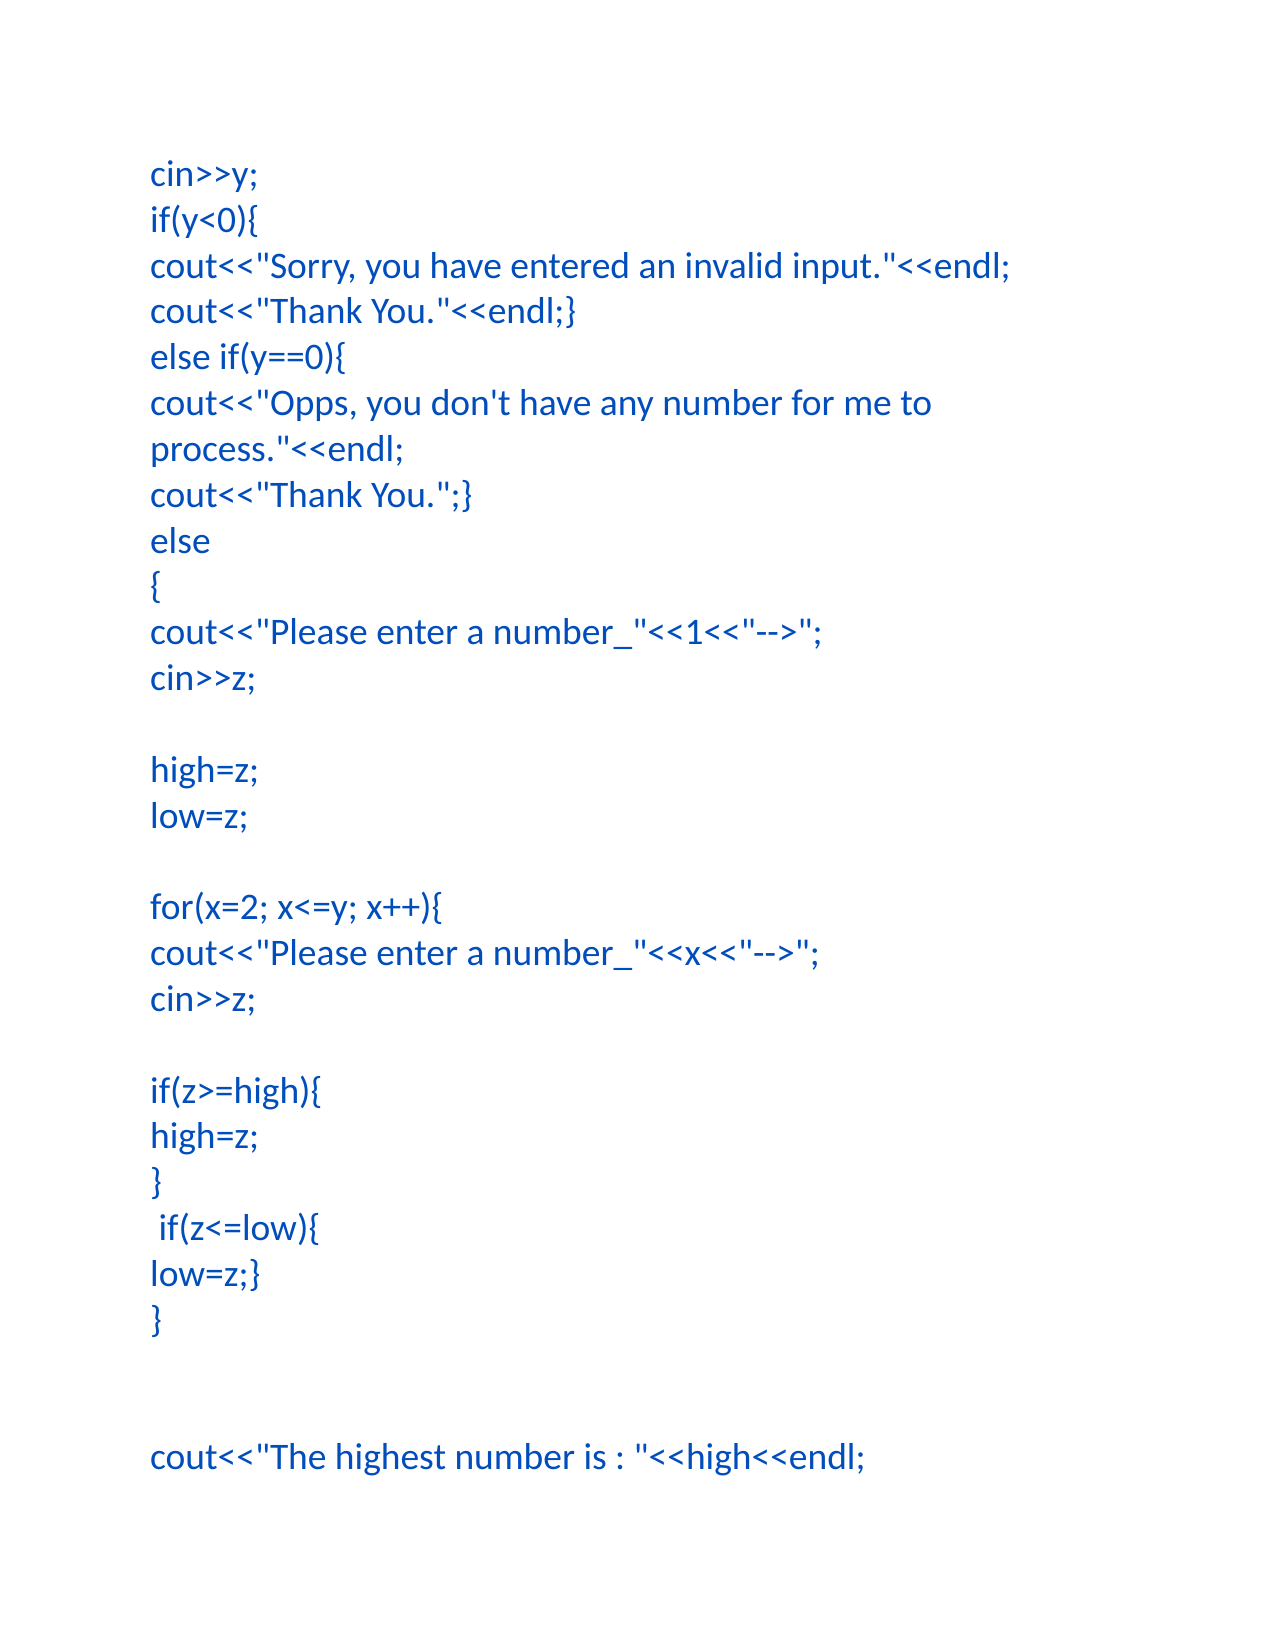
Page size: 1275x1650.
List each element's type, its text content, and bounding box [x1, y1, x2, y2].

text cin>>y; [150, 150, 1125, 196]
text cout<<"Opps, you don't have any number for me to process."<<endl; [150, 379, 1125, 471]
text else [150, 517, 1125, 562]
text } [150, 1158, 1125, 1204]
text cout<<"Thank You.";} [150, 471, 1125, 517]
text low=z; [150, 792, 1125, 837]
text cout<<"The highest number is : "<<high<<endl; [150, 1433, 1125, 1479]
text high=z; [150, 1112, 1125, 1158]
text cin>>z; [150, 975, 1125, 1021]
text if(y<0){ [150, 196, 1125, 242]
text cout<<"Please enter a number_"<<1<<"-->"; [150, 608, 1125, 654]
text if(z<=low){ [150, 1204, 1125, 1250]
text cout<<"Thank You."<<endl;} [150, 287, 1125, 333]
text cout<<"Sorry, you have entered an invalid input."<<endl; [150, 242, 1125, 287]
text low=z;} [150, 1250, 1125, 1296]
text high=z; [150, 746, 1125, 792]
text if(z>=high){ [150, 1067, 1125, 1112]
text else if(y==0){ [150, 333, 1125, 379]
text { [150, 562, 1125, 608]
text } [150, 1296, 1125, 1342]
text cout<<"Please enter a number_"<<x<<"-->"; [150, 929, 1125, 975]
text for(x=2; x<=y; x++){ [150, 883, 1125, 929]
text cin>>z; [150, 654, 1125, 700]
